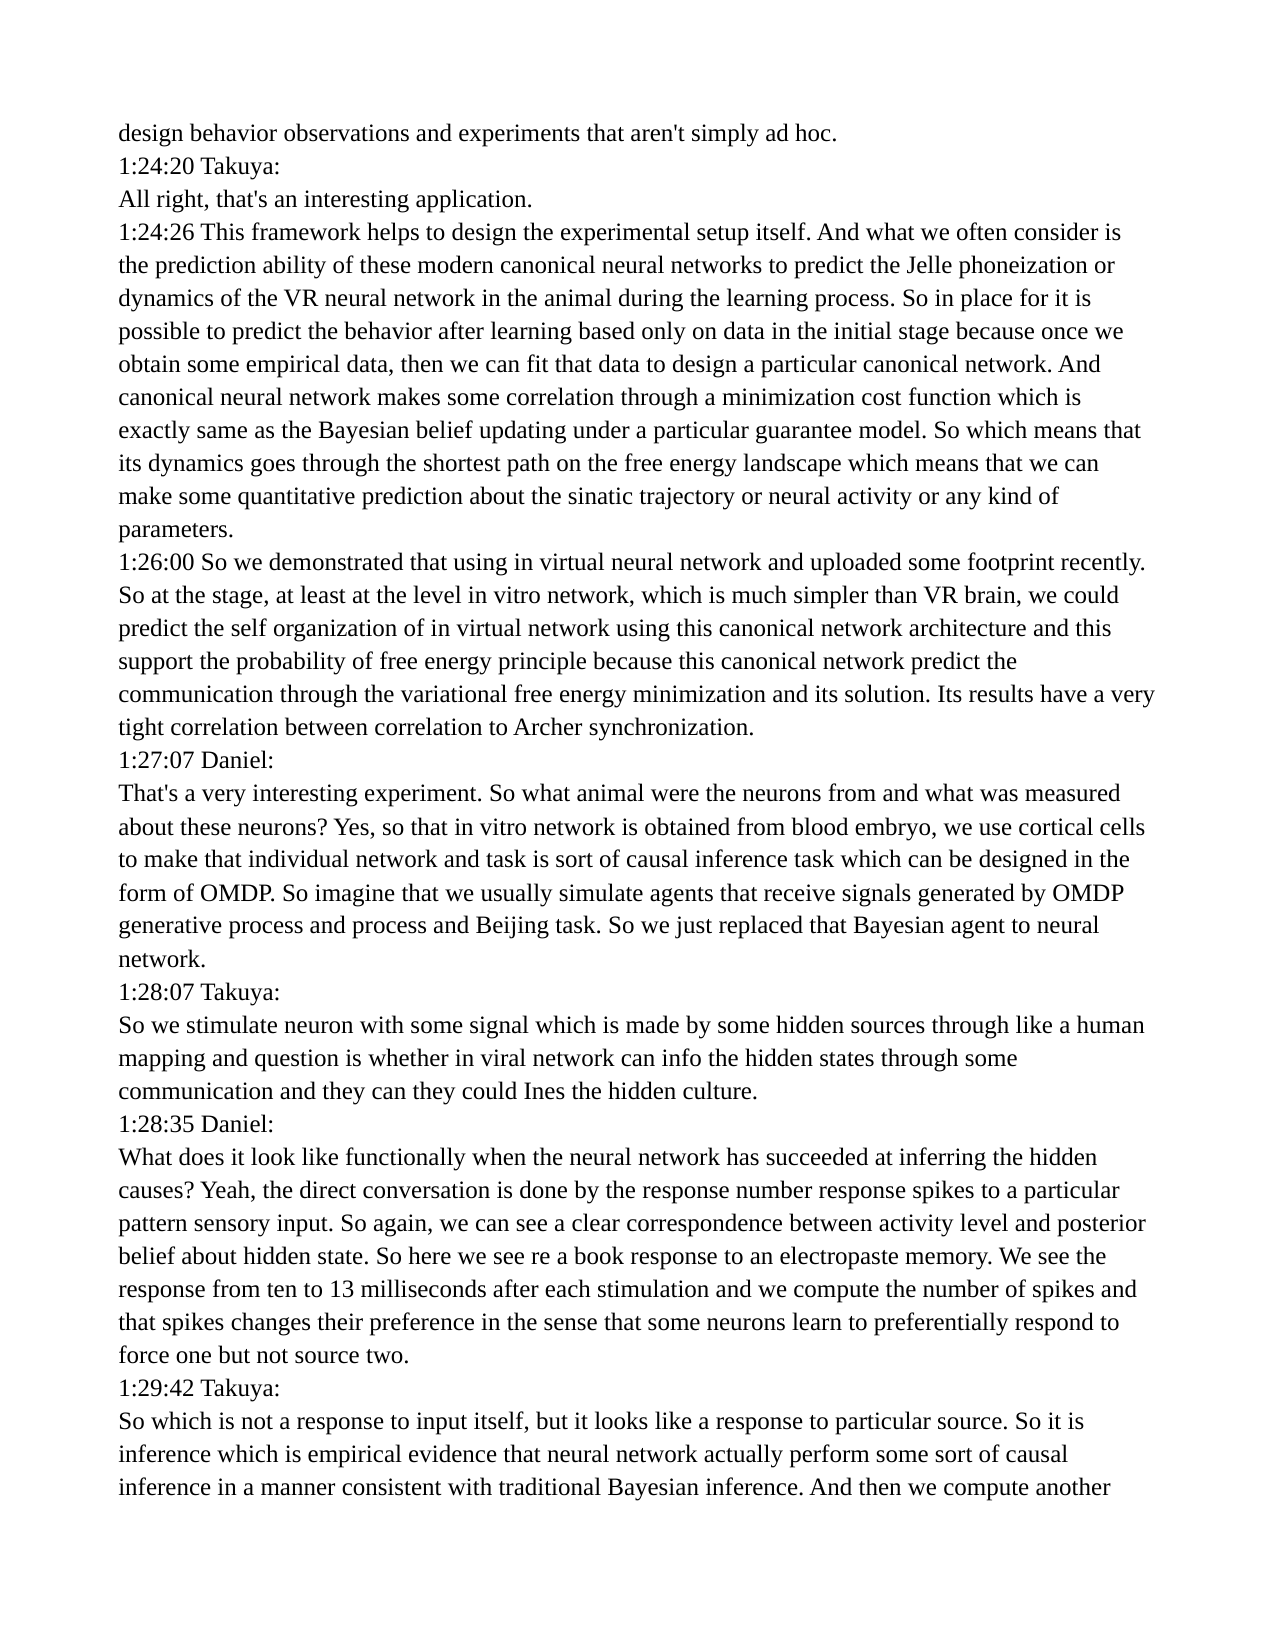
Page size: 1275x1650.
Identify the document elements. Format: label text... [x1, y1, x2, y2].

text design behavior observations and experiments that aren't simply ad hoc. 1:24:20 Takuya: All right, that's an interesting application. 1:24:26 This framework helps to design the experimental setup itself. And what we often consider is the prediction ability of these modern canonical neural networks to predict the Jelle phoneization or dynamics of the VR neural network in the animal during the learning process. So in place for it is possible to predict the behavior after learning based only on data in the initial stage because once we obtain some empirical data, then we can fit that data to design a particular canonical network. And canonical neural network makes some correlation through a minimization cost function which is exactly same as the Bayesian belief updating under a particular guarantee model. So which means that its dynamics goes through the shortest path on the free energy landscape which means that we can make some quantitative prediction about the sinatic trajectory or neural activity or any kind of parameters. 1:26:00 So we demonstrated that using in virtual neural network and uploaded some footprint recently. So at the stage, at least at the level in vitro network, which is much simpler than VR brain, we could predict the self organization of in virtual network using this canonical network architecture and this support the probability of free energy principle because this canonical network predict the communication through the variational free energy minimization and its solution. Its results have a very tight correlation between correlation to Archer synchronization. 1:27:07 Daniel: That's a very interesting experiment. So what animal were the neurons from and what was measured about these neurons? Yes, so that in vitro network is obtained from blood embryo, we use cortical cells to make that individual network and task is sort of causal inference task which can be designed in the form of OMDP. So imagine that we usually simulate agents that receive signals generated by OMDP generative process and process and Beijing task. So we just replaced that Bayesian agent to neural network. 1:28:07 Takuya: So we stimulate neuron with some signal which is made by some hidden sources through like a human mapping and question is whether in viral network can info the hidden states through some communication and they can they could Ines the hidden culture. 1:28:35 Daniel: What does it look like functionally when the neural network has succeeded at inferring the hidden causes? Yeah, the direct conversation is done by the response number response spikes to a particular pattern sensory input. So again, we can see a clear correspondence between activity level and posterior belief about hidden state. So here we see re a book response to an electropaste memory. We see the response from ten to 13 milliseconds after each stimulation and we compute the number of spikes and that spikes changes their preference in the sense that some neurons learn to preferentially respond to force one but not source two. 1:29:42 Takuya: So which is not a response to input itself, but it looks like a response to particular source. So it is inference which is empirical evidence that neural network actually perform some sort of causal inference in a manner consistent with traditional Bayesian inference. And then we compute another [118, 118, 1157, 1501]
